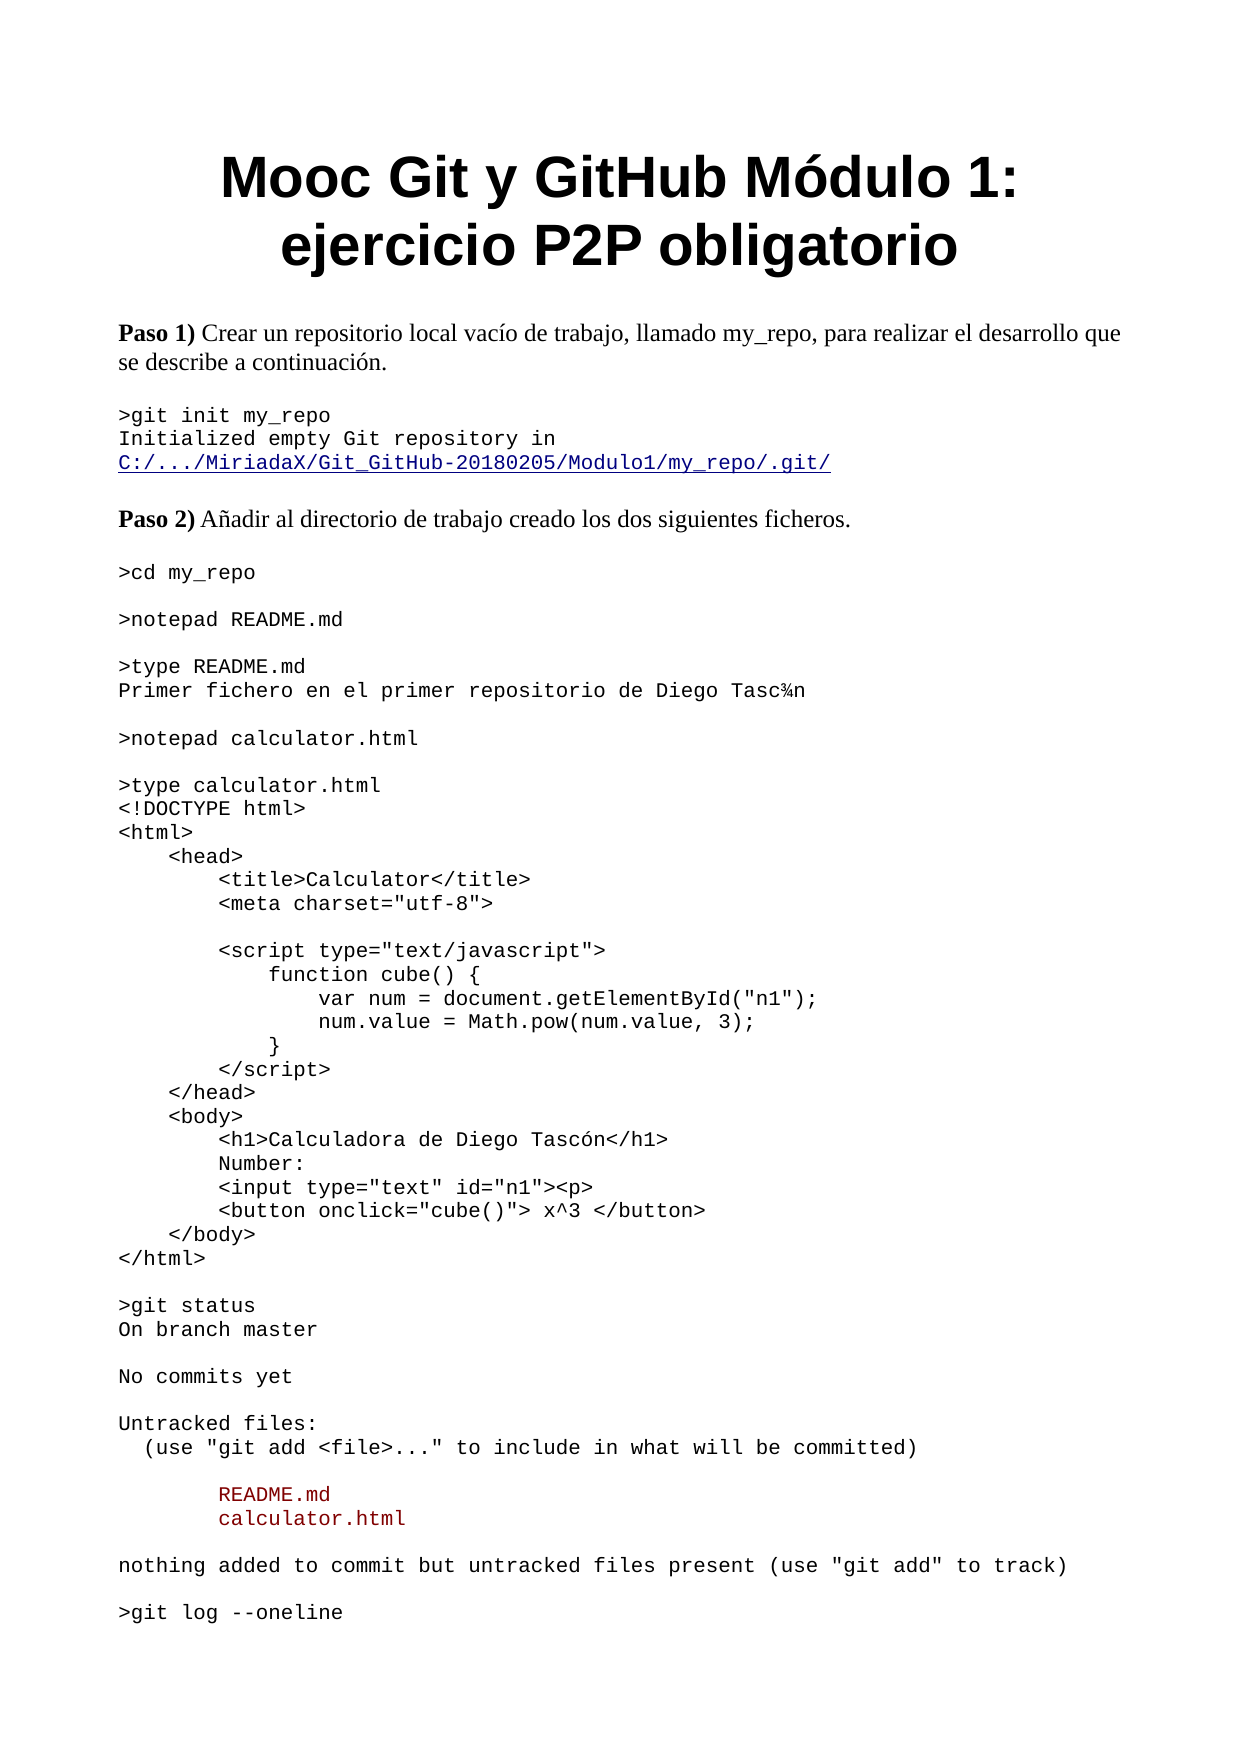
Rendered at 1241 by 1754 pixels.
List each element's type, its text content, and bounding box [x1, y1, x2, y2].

text >notepad README.md [118, 609, 1122, 633]
text >git log --oneline [118, 1602, 1122, 1626]
text >type README.md [118, 657, 1122, 680]
text function cube() { [118, 964, 1122, 988]
text Untracked files: [118, 1413, 1122, 1437]
text </html> [118, 1248, 1122, 1271]
text README.md [118, 1484, 1122, 1508]
text } [118, 1035, 1122, 1058]
text No commits yet [118, 1366, 1122, 1389]
text nothing added to commit but untracked files present (use "git add" to track) [118, 1555, 1122, 1579]
text calculator.html [118, 1508, 1122, 1531]
text num.value = Math.pow(num.value, 3); [118, 1011, 1122, 1035]
title Mooc Git y GitHub Módulo 1: ejercicio P2P obligatorio [118, 143, 1122, 277]
text >cd my_repo [118, 562, 1122, 586]
text >git init my_repo [118, 405, 1122, 428]
text Paso 1) Crear un repositorio local vacío de trabajo, llamado my_repo, para realizar el desarrollo que se describe a continuación. [118, 318, 1122, 376]
text <script type="text/javascript"> [118, 940, 1122, 964]
text var num = document.getElementById("n1"); [118, 988, 1122, 1011]
text <head> [118, 846, 1122, 869]
text <meta charset="utf-8"> [118, 893, 1122, 917]
text <html> [118, 822, 1122, 846]
text <title>Calculator</title> [118, 869, 1122, 893]
text <h1>Calculadora de Diego Tascón</h1> [118, 1129, 1122, 1153]
text >git status [118, 1295, 1122, 1319]
text Number: [118, 1153, 1122, 1177]
text >notepad calculator.html [118, 727, 1122, 751]
text </body> [118, 1224, 1122, 1248]
text <button onclick="cube()"> x^3 </button> [118, 1200, 1122, 1224]
text Initialized empty Git repository in C:/.../MiriadaX/Git_GitHub-20180205/Modulo1/my_repo/.git/ [118, 428, 1122, 476]
text Primer fichero en el primer repositorio de Diego Tasc¾n [118, 680, 1122, 704]
text </head> [118, 1082, 1122, 1106]
text On branch master [118, 1319, 1122, 1342]
text </script> [118, 1058, 1122, 1082]
text <!DOCTYPE html> [118, 798, 1122, 822]
text (use "git add <file>..." to include in what will be committed) [118, 1437, 1122, 1461]
text Paso 2) Añadir al directorio de trabajo creado los dos siguientes ficheros. [118, 504, 1122, 533]
text <input type="text" id="n1"><p> [118, 1177, 1122, 1200]
text <body> [118, 1106, 1122, 1129]
text >type calculator.html [118, 775, 1122, 798]
